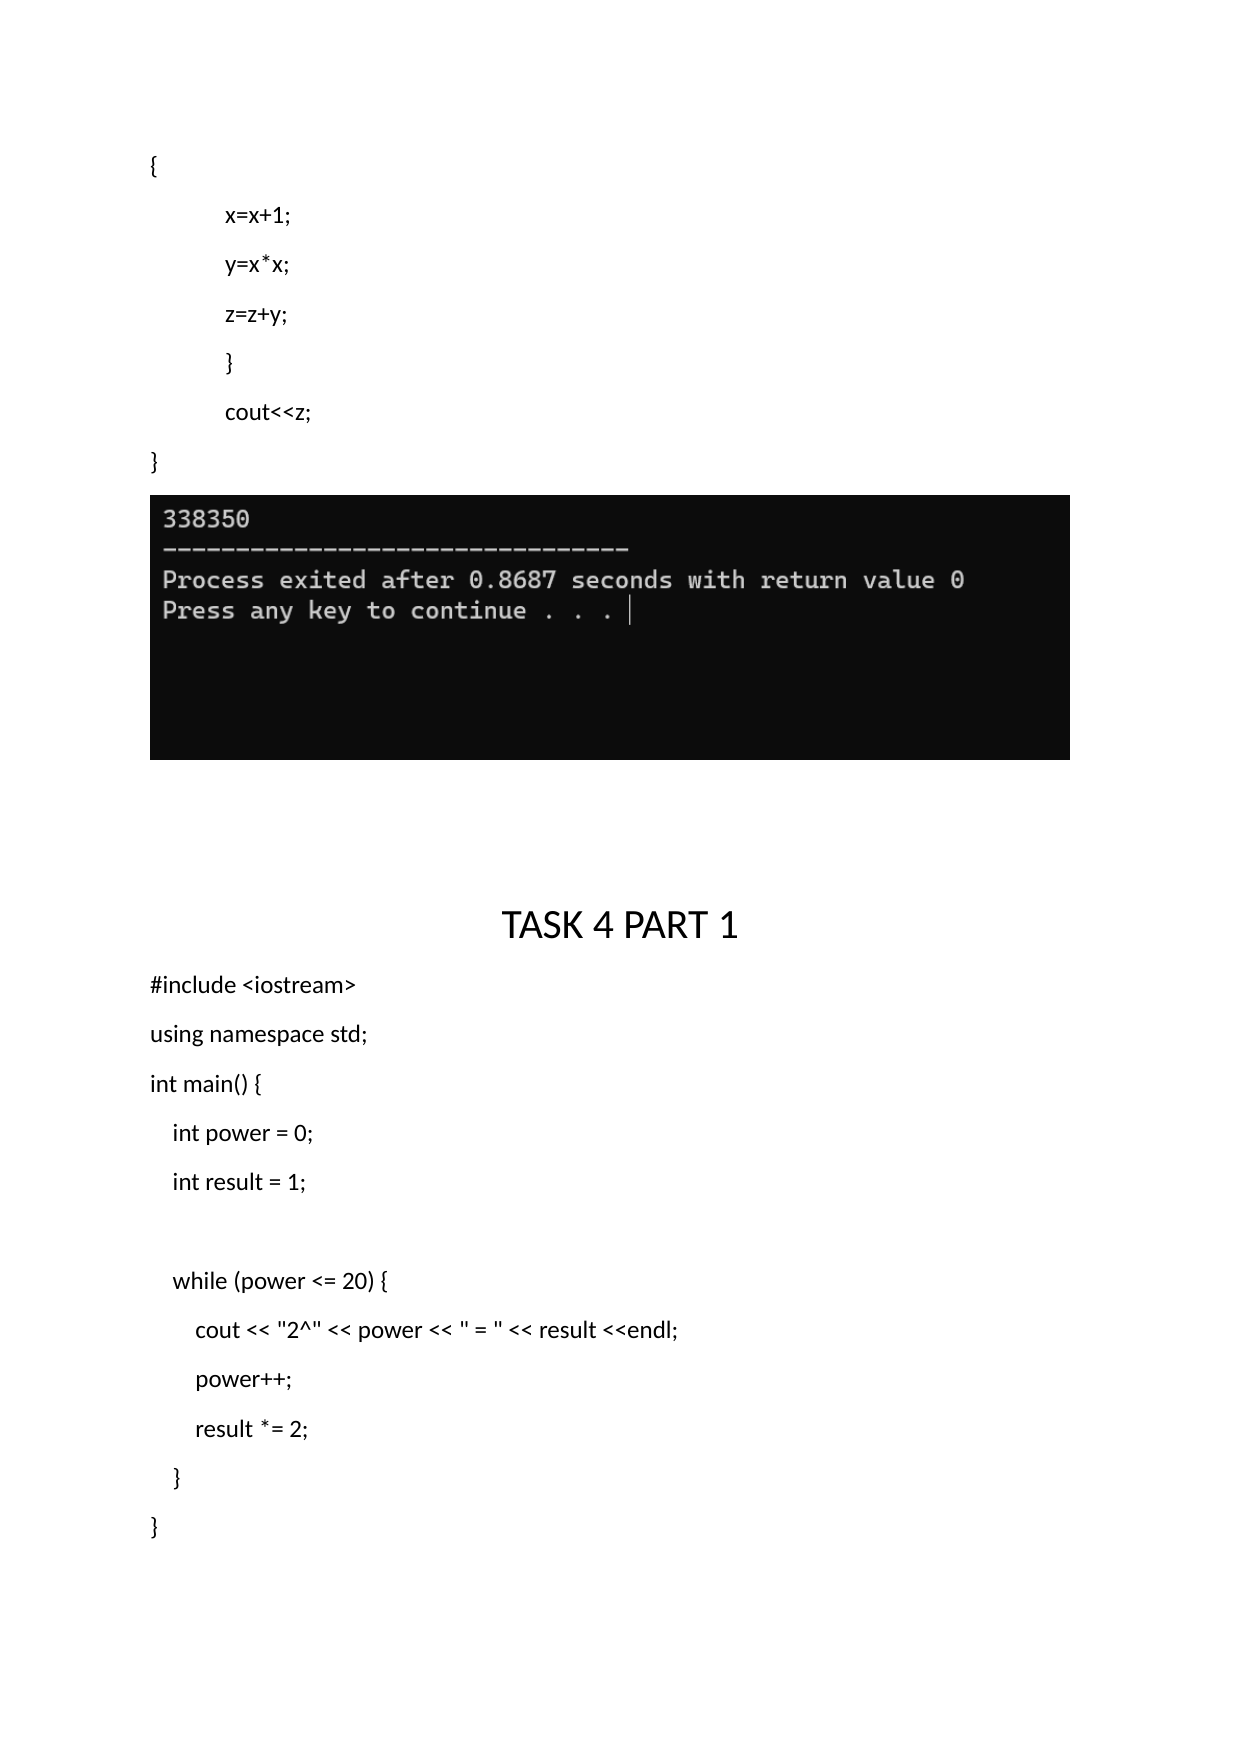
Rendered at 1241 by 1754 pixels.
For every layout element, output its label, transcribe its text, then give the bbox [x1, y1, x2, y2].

text power++; [150, 1363, 1090, 1394]
text x=x+1; [150, 199, 1090, 230]
text int main() { [150, 1068, 1090, 1098]
text } [150, 446, 1090, 476]
text cout << "2^" << power << " = " << result <<endl; [150, 1314, 1090, 1345]
text using namespace std; [150, 1019, 1090, 1049]
text y=x*x; [150, 248, 1090, 279]
text int result = 1; [150, 1166, 1090, 1197]
text { [150, 150, 1090, 181]
text } [150, 1462, 1090, 1493]
text } [150, 1511, 1090, 1542]
text } [150, 347, 1090, 378]
text int power = 0; [150, 1117, 1090, 1148]
text result *= 2; [150, 1413, 1090, 1443]
text TASK 4 PART 1 [150, 898, 1090, 949]
text z=z+y; [150, 298, 1090, 328]
text cout<<z; [150, 396, 1090, 427]
text while (power <= 20) { [150, 1265, 1090, 1296]
text #include <iostream> [150, 969, 1090, 1000]
